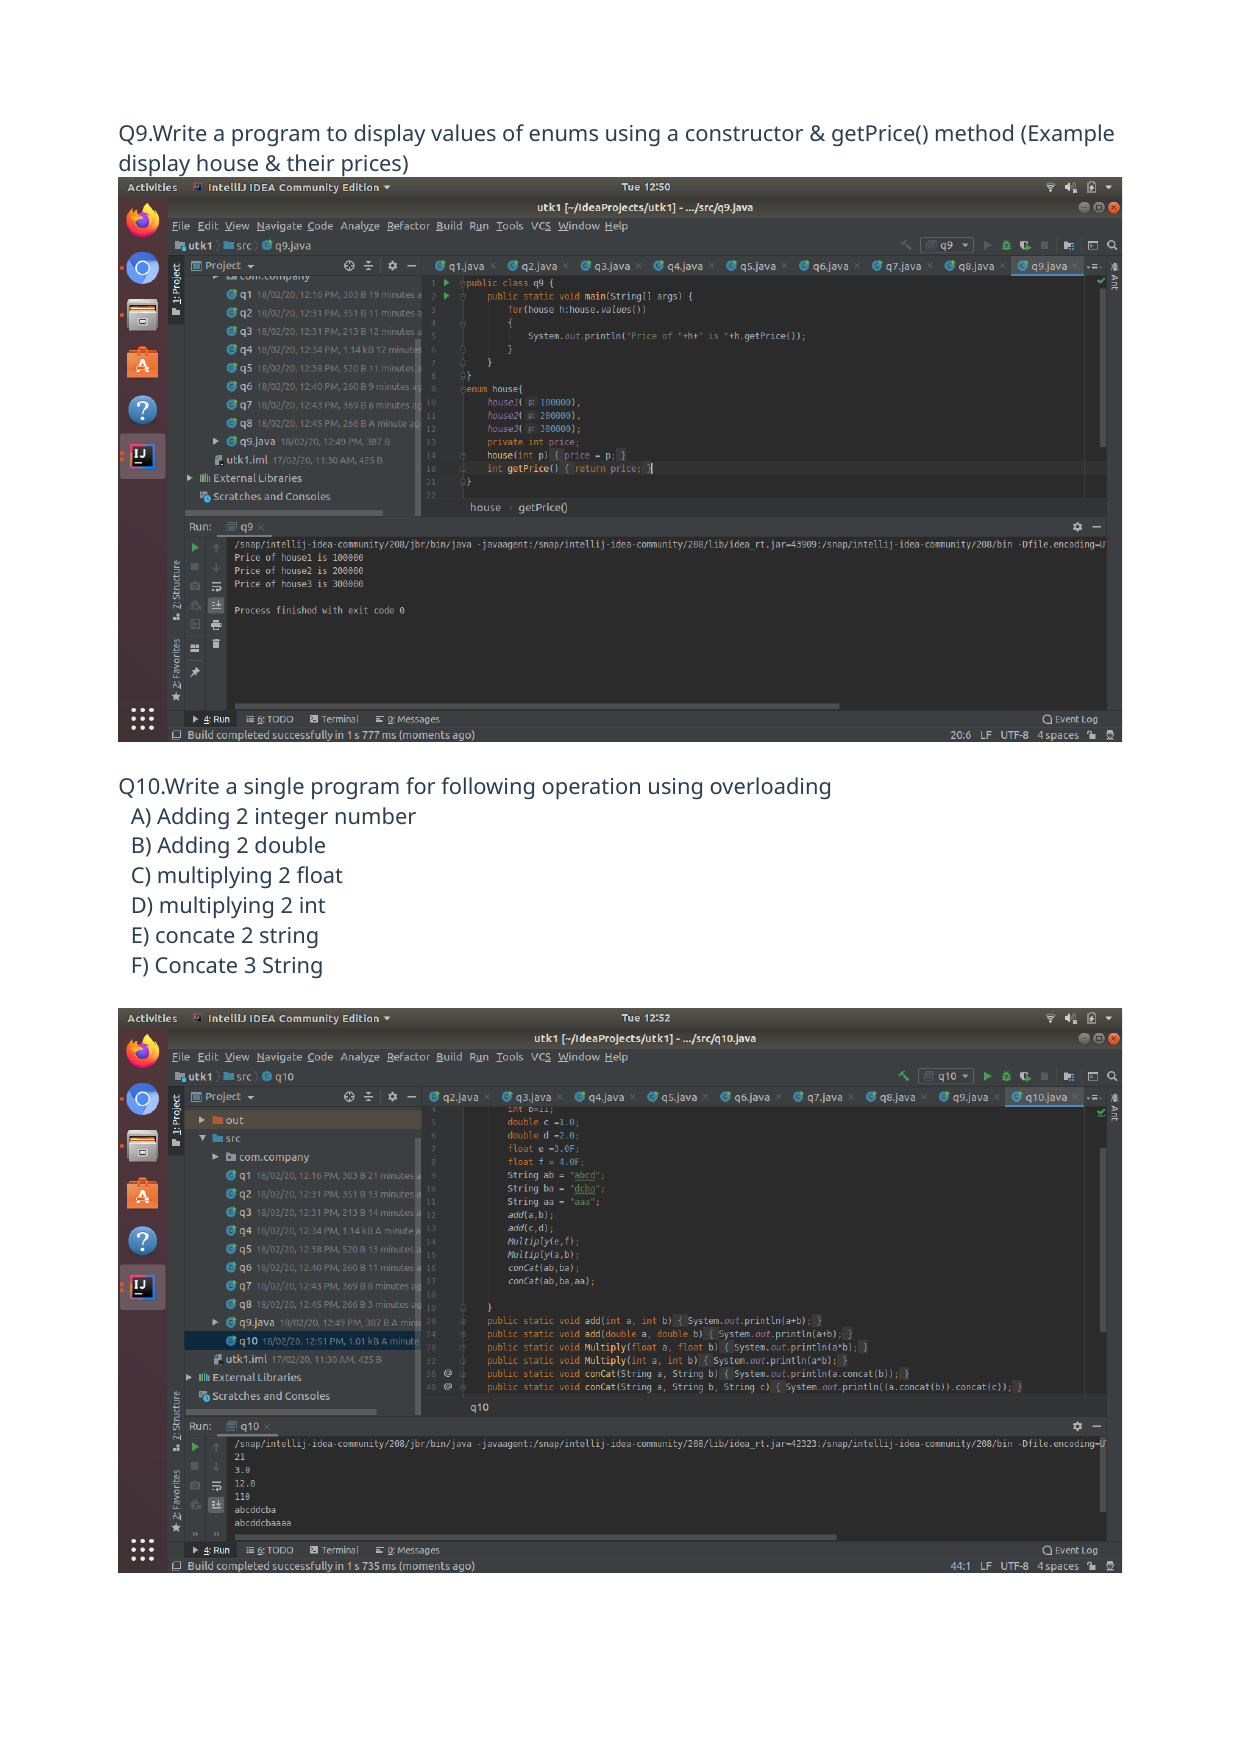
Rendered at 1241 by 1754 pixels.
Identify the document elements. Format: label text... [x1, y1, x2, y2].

text Q9.Write a program to display values of enums using a constructor & getPrice() method (Example display house & their prices) [118, 118, 1122, 177]
text Q10.Write a single program for following operation using overloading A) Adding 2 integer number B) Adding 2 double C) multiplying 2 float D) multiplying 2 int E) concate 2 string F) Concate 3 String [118, 742, 1122, 979]
picture [118, 177, 1123, 742]
picture [118, 1008, 1123, 1573]
